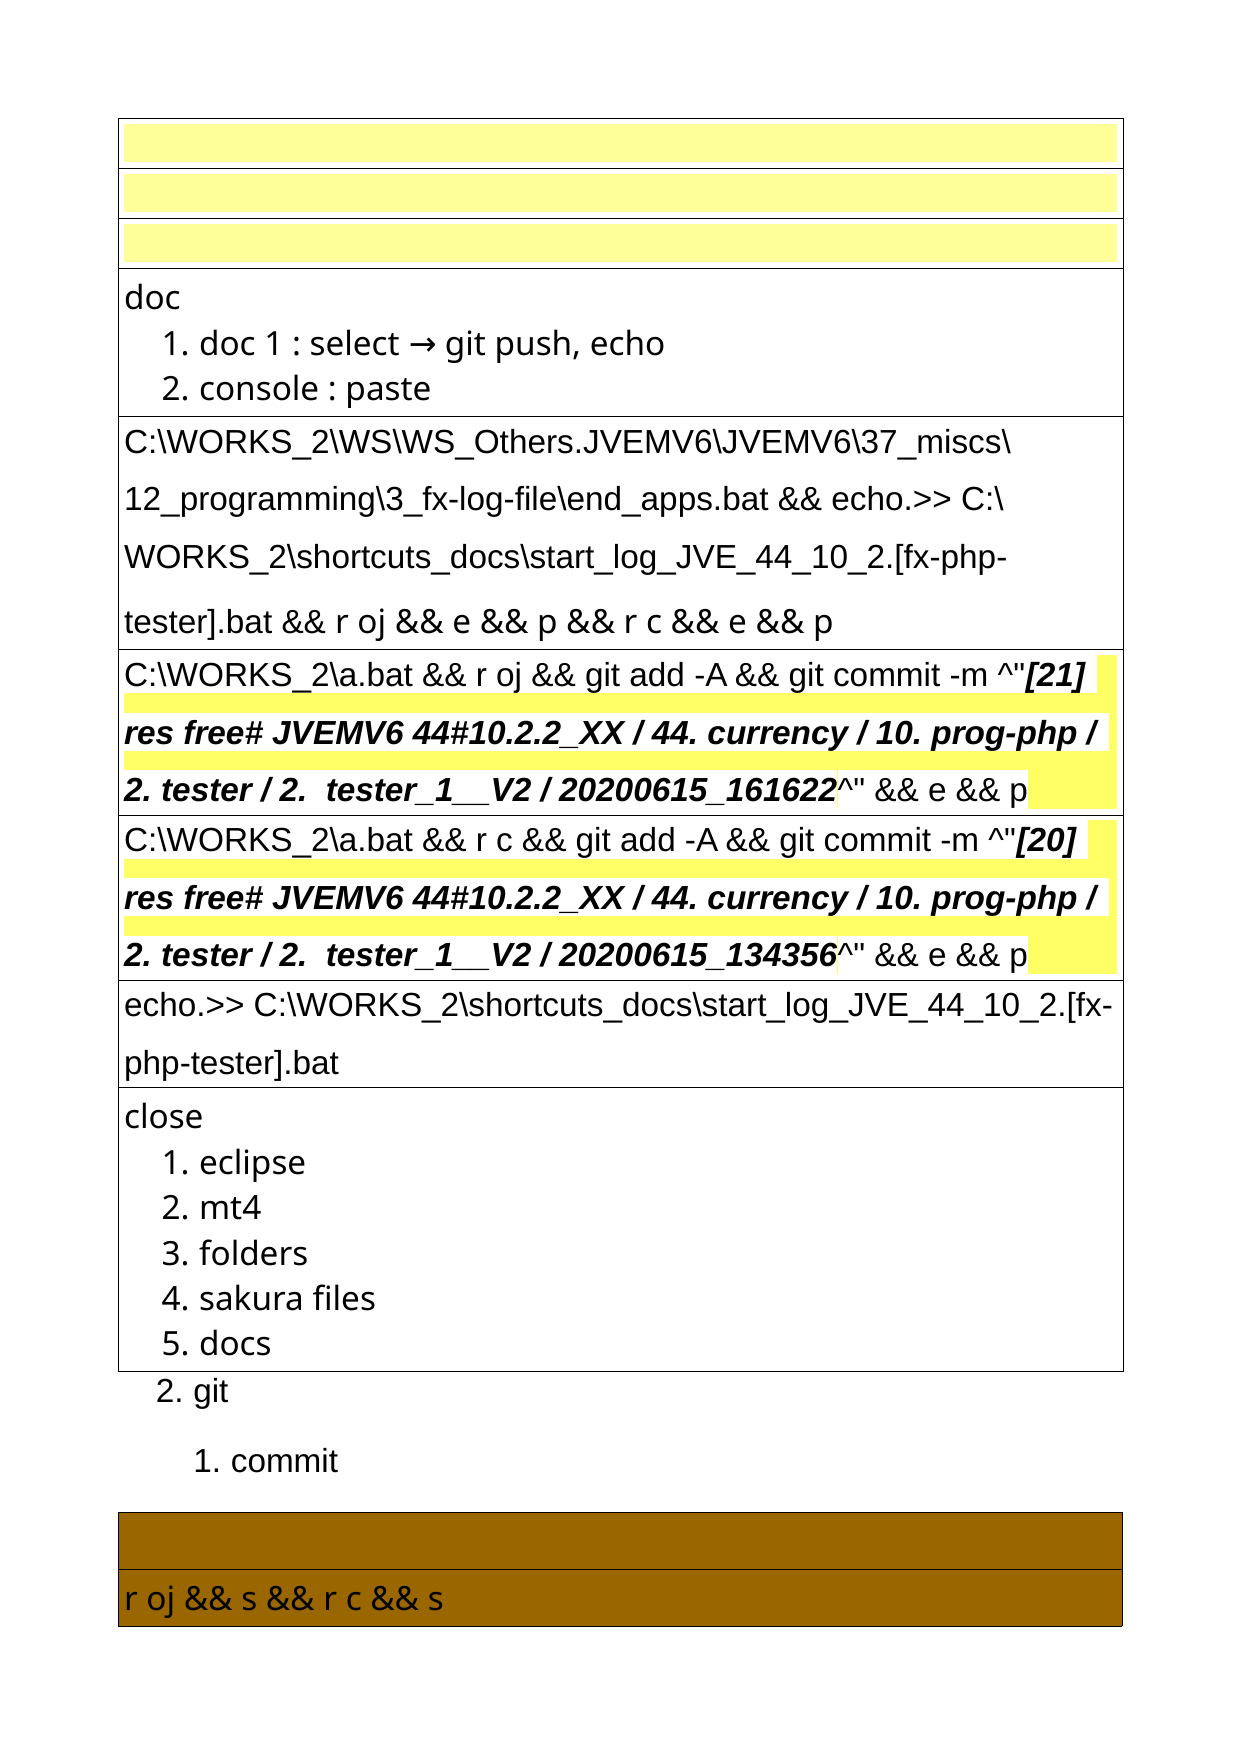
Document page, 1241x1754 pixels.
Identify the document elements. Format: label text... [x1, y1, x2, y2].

table_cell close eclipse mt4 folders sakura files docs [119, 1088, 1123, 1371]
table_cell r oj && s && r c && s [119, 1570, 1122, 1626]
list sum loss [124, 771, 836, 809]
table_cell doc doc 1 : select → git push, echo console : paste [119, 269, 1123, 416]
list commit [193, 1442, 1122, 1480]
list sum loss [124, 879, 1108, 915]
list sum loss [124, 820, 1087, 858]
list git [156, 1372, 1122, 1410]
list sum loss [839, 937, 1027, 974]
list sum loss [124, 937, 836, 974]
list sum loss [124, 714, 1108, 750]
table_cell C:\WORKS_2\a.bat && r oj && git add -A && git commit -m ^"[21] res free# JVEMV6 44#10.2.2_XX / 44. currency / 10. prog-php / 2. tester / 2. tester_1__V2 / 20200615_161622^" && e && p [119, 650, 1123, 814]
table_header [119, 1513, 1122, 1569]
table_cell [119, 169, 1123, 218]
table_cell [119, 119, 1123, 168]
list sum loss [839, 771, 1027, 809]
list sum loss [124, 655, 1096, 692]
table_cell C:\WORKS_2\a.bat && r c && git add -A && git commit -m ^"[20] res free# JVEMV6 44#10.2.2_XX / 44. currency / 10. prog-php / 2. tester / 2. tester_1__V2 / 20200615_134356^" && e && p [119, 816, 1123, 980]
table_cell [119, 219, 1123, 268]
table_cell C:\WORKS_2\WS\WS_Others.JVEMV6\JVEMV6\37_miscs\12_programming\3_fx-log-file\end_apps.bat && echo.>> C:\WORKS_2\shortcuts_docs\start_log_JVE_44_10_2.[fx-php-tester].bat && r oj && e && p && r c && e && p [119, 417, 1123, 649]
table_cell echo.>> C:\WORKS_2\shortcuts_docs\start_log_JVE_44_10_2.[fx-php-tester].bat [119, 981, 1123, 1087]
